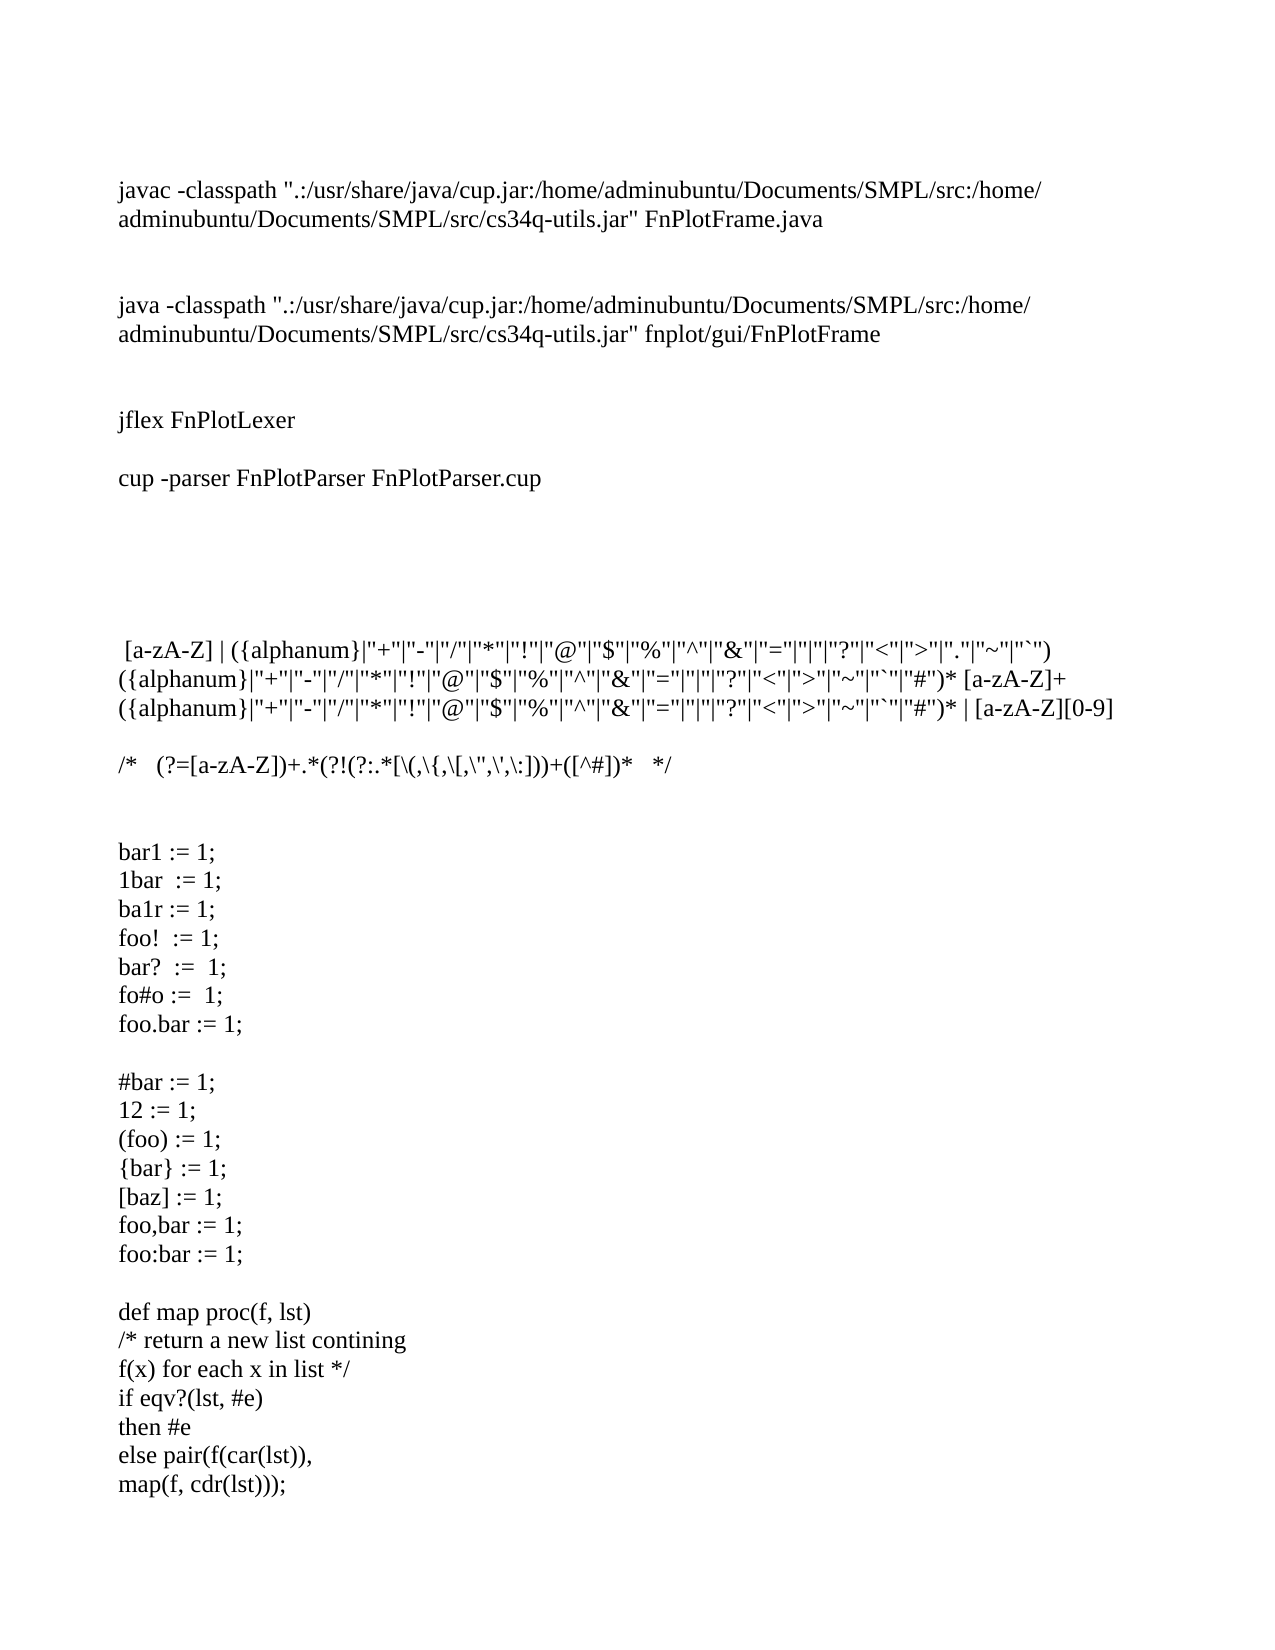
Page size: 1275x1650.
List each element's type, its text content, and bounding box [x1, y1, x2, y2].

text 1bar := 1; [118, 866, 1157, 894]
text bar? := 1; [118, 952, 1157, 981]
text if eqv?(lst, #e) [118, 1383, 1157, 1412]
text cup -parser FnPlotParser FnPlotParser.cup [118, 463, 1157, 492]
text f(x) for each x in list */ [118, 1354, 1157, 1383]
text foo! := 1; [118, 923, 1157, 952]
text [baz] := 1; [118, 1182, 1157, 1211]
text else pair(f(car(lst)), [118, 1441, 1157, 1469]
text {bar} := 1; [118, 1153, 1157, 1182]
text foo:bar := 1; [118, 1239, 1157, 1268]
text javac -classpath ".:/usr/share/java/cup.jar:/home/adminubuntu/Documents/SMPL/src:/home/adminubuntu/Documents/SMPL/src/cs34q-utils.jar" FnPlotFrame.java [118, 176, 1157, 233]
text 12 := 1; [118, 1096, 1157, 1124]
text java -classpath ".:/usr/share/java/cup.jar:/home/adminubuntu/Documents/SMPL/src:/home/adminubuntu/Documents/SMPL/src/cs34q-utils.jar" fnplot/gui/FnPlotFrame [118, 291, 1157, 348]
text /* (?=[a-zA-Z])+.*(?!(?:.*[\(,\{,\[,\",\',\:]))+([^#])* */ [118, 751, 1157, 779]
text #bar := 1; [118, 1067, 1157, 1096]
text /* return a new list contining [118, 1326, 1157, 1354]
text def map proc(f, lst) [118, 1297, 1157, 1326]
text jflex FnPlotLexer [118, 406, 1157, 434]
text then #e [118, 1412, 1157, 1441]
text bar1 := 1; [118, 837, 1157, 866]
text ba1r := 1; [118, 894, 1157, 923]
text fo#o := 1; [118, 981, 1157, 1009]
text foo.bar := 1; [118, 1009, 1157, 1038]
text foo,bar := 1; [118, 1211, 1157, 1239]
text [a-zA-Z] | ({alphanum}|"+"|"-"|"/"|"*"|"!"|"@"|"$"|"%"|"^"|"&"|"="|"|"|"?"|"<"|">"|"."|"~"|"`") ({alphanum}|"+"|"-"|"/"|"*"|"!"|"@"|"$"|"%"|"^"|"&"|"="|"|"|"?"|"<"|">"|"~"|"`"|"#")* [a-zA-Z]+ ({alphanum}|"+"|"-"|"/"|"*"|"!"|"@"|"$"|"%"|"^"|"&"|"="|"|"|"?"|"<"|">"|"~"|"`"|"#")* | [a-zA-Z][0-9] [118, 636, 1157, 722]
text map(f, cdr(lst))); [118, 1469, 1157, 1498]
text (foo) := 1; [118, 1124, 1157, 1153]
